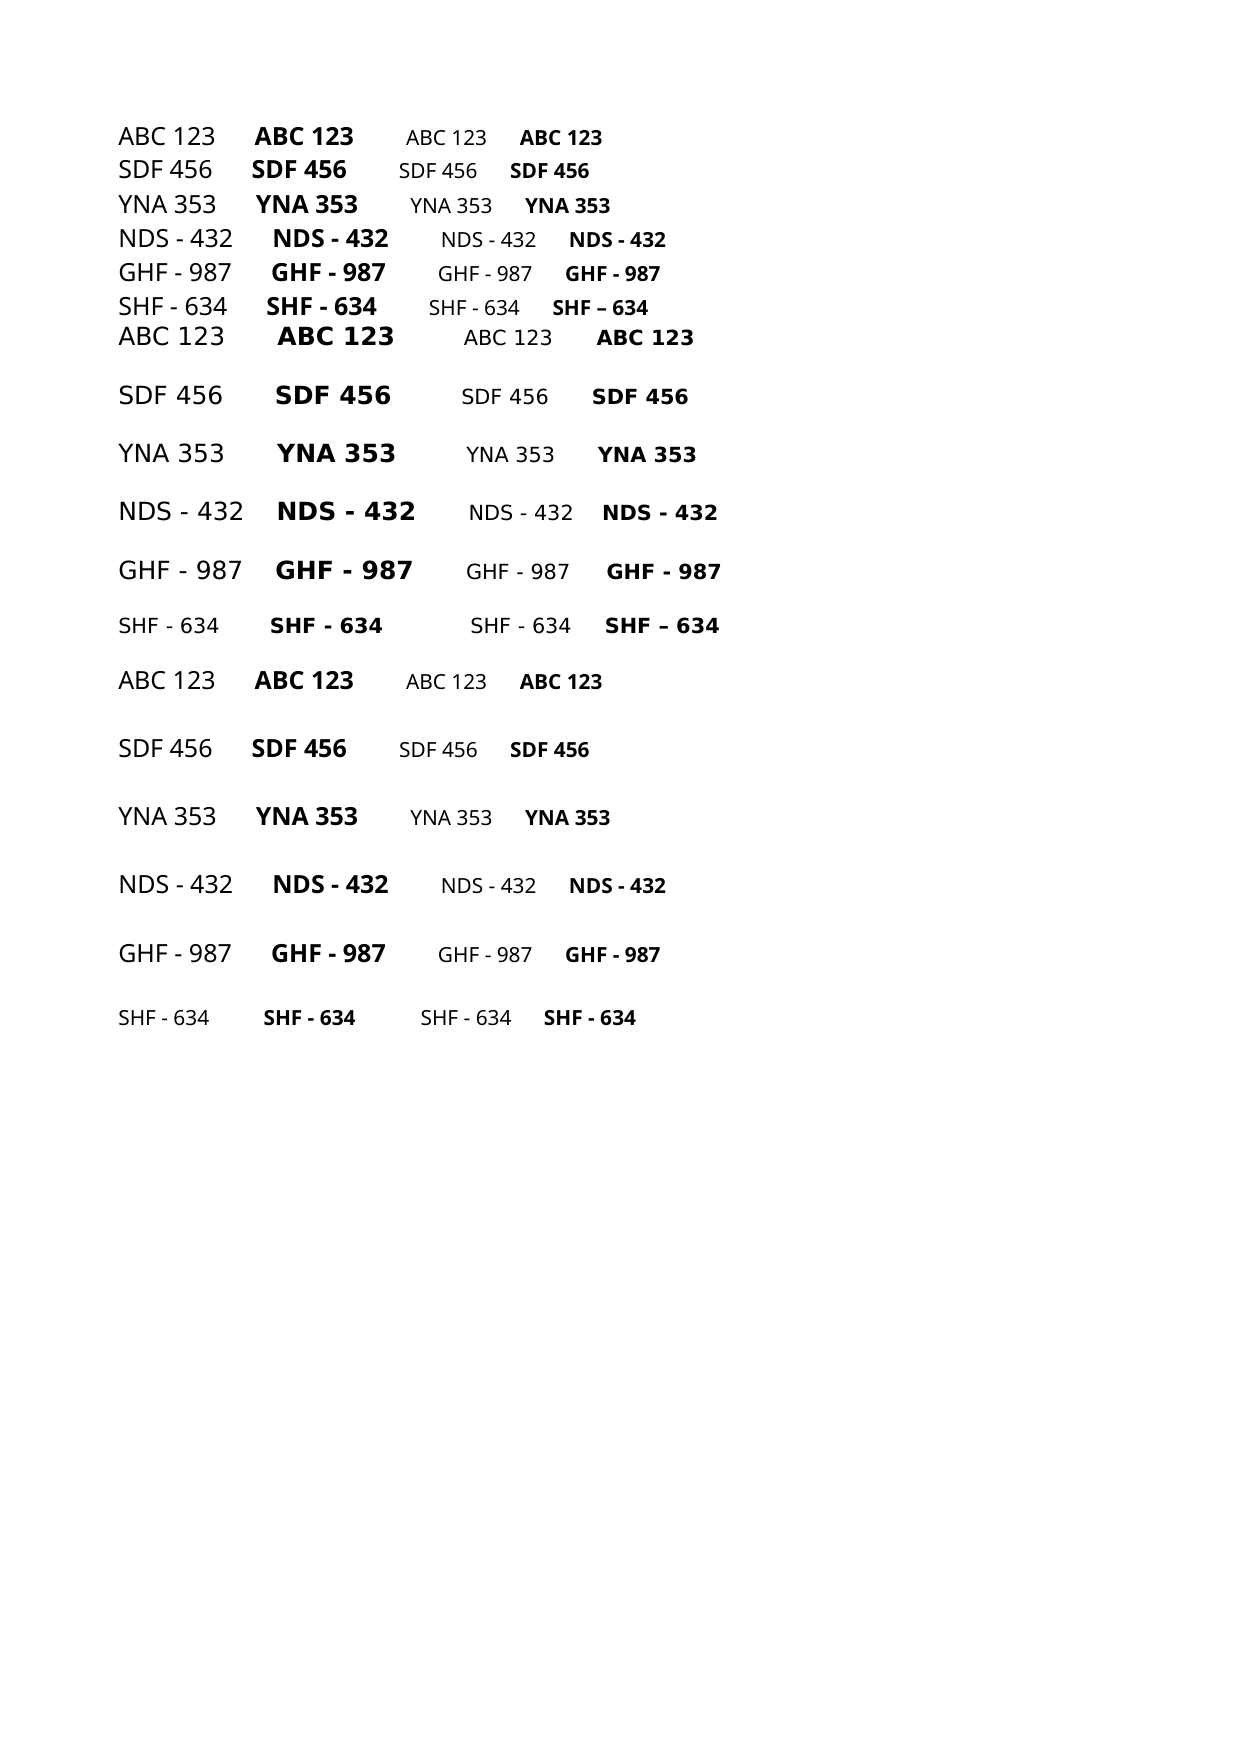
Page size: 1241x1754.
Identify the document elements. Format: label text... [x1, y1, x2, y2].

text NDS - 432 NDS - 432 NDS - 432 NDS - 432 [118, 867, 1122, 901]
text SDF 456 SDF 456 SDF 456 SDF 456 [118, 731, 1122, 765]
text GHF - 987 GHF - 987 GHF - 987 GHF - 987 [118, 254, 1122, 288]
text NDS - 432 NDS - 432 NDS - 432 NDS - 432 [118, 497, 1122, 527]
text ABC 123 ABC 123 ABC 123 ABC 123 [118, 322, 1122, 352]
text SHF - 634 SHF - 634 SHF - 634 SHF – 634 [118, 288, 1122, 322]
text GHF - 987 GHF - 987 GHF - 987 GHF - 987 [118, 556, 1122, 585]
text NDS - 432 NDS - 432 NDS - 432 NDS - 432 [118, 220, 1122, 254]
text SHF - 634 SHF - 634 SHF - 634 SHF - 634 [118, 1003, 1122, 1032]
text SHF - 634 SHF - 634 SHF - 634 SHF – 634 [118, 614, 1122, 638]
text YNA 353 YNA 353 YNA 353 YNA 353 [118, 186, 1122, 220]
text GHF - 987 GHF - 987 GHF - 987 GHF - 987 [118, 935, 1122, 969]
text SDF 456 SDF 456 SDF 456 SDF 456 [118, 381, 1122, 410]
text YNA 353 YNA 353 YNA 353 YNA 353 [118, 799, 1122, 833]
text SDF 456 SDF 456 SDF 456 SDF 456 [118, 152, 1122, 186]
text YNA 353 YNA 353 YNA 353 YNA 353 [118, 439, 1122, 468]
text ABC 123 ABC 123 ABC 123 ABC 123 [118, 118, 1122, 152]
text ABC 123 ABC 123 ABC 123 ABC 123 [118, 663, 1122, 697]
